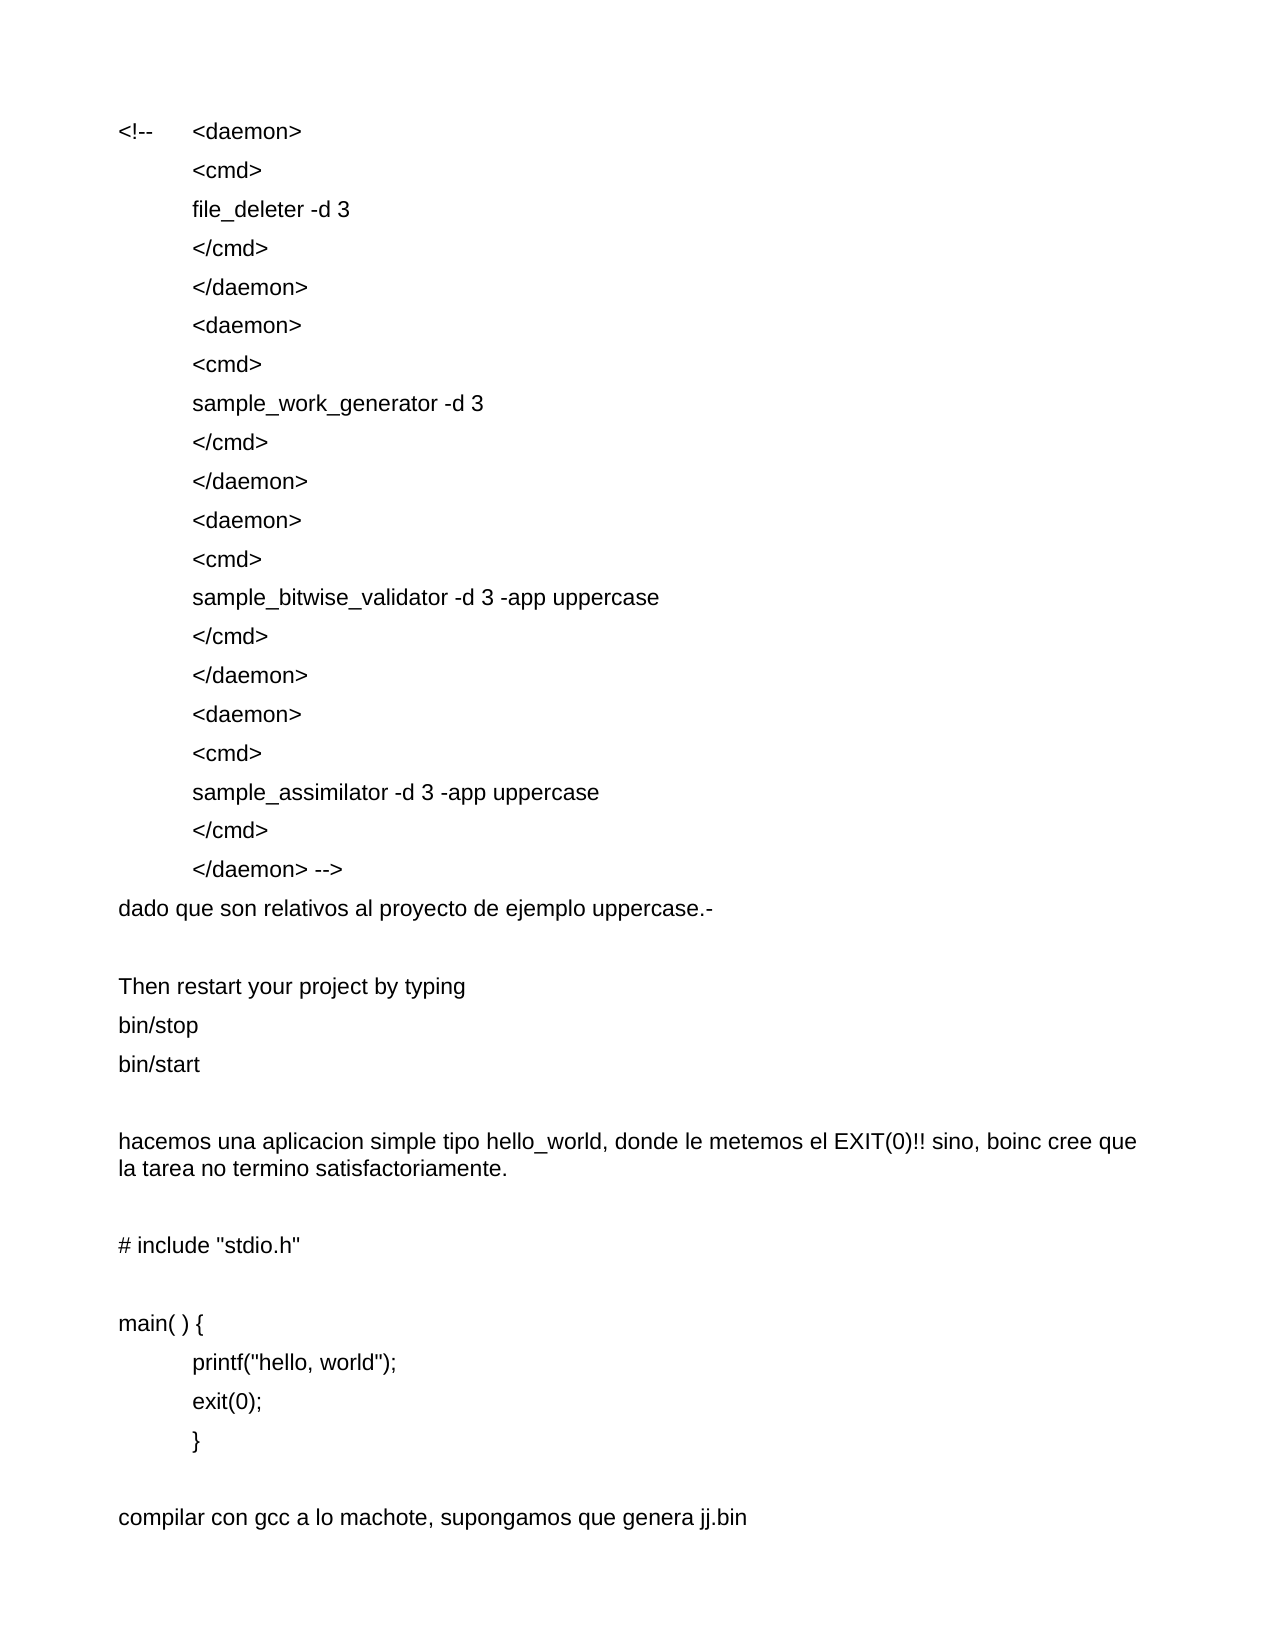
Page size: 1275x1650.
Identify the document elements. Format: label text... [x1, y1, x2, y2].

text bin/start [118, 1051, 1157, 1077]
text </daemon> [118, 468, 1157, 494]
text sample_bitwise_validator -d 3 -app uppercase [118, 584, 1157, 611]
text <cmd> [118, 351, 1157, 378]
text Then restart your project by typing [118, 973, 1157, 999]
text <daemon> [118, 701, 1157, 727]
text sample_work_generator -d 3 [118, 390, 1157, 416]
text bin/stop [118, 1012, 1157, 1038]
text </cmd> [118, 235, 1157, 261]
text printf("hello, world"); [118, 1349, 1157, 1375]
text <cmd> [118, 546, 1157, 572]
text </cmd> [118, 429, 1157, 455]
text <cmd> [118, 740, 1157, 766]
text </cmd> [118, 817, 1157, 844]
text # include "stdio.h" [118, 1232, 1157, 1259]
text main( ) { [118, 1310, 1157, 1336]
text dado que son relativos al proyecto de ejemplo uppercase.- [118, 895, 1157, 922]
text hacemos una aplicacion simple tipo hello_world, donde le metemos el EXIT(0)!! sino, boinc cree que la tarea no termino satisfactoriamente. [118, 1128, 1157, 1181]
text </daemon> --> [118, 856, 1157, 883]
text </cmd> [118, 623, 1157, 649]
text } [118, 1427, 1157, 1453]
text compilar con gcc a lo machote, supongamos que genera jj.bin [118, 1504, 1157, 1531]
text exit(0); [118, 1388, 1157, 1414]
text </daemon> [118, 662, 1157, 688]
text </daemon> [118, 273, 1157, 300]
text <daemon> [118, 507, 1157, 533]
text <cmd> [118, 157, 1157, 183]
text <!-- <daemon> [118, 118, 1157, 144]
text file_deleter -d 3 [118, 196, 1157, 222]
text <daemon> [118, 312, 1157, 339]
text sample_assimilator -d 3 -app uppercase [118, 779, 1157, 805]
